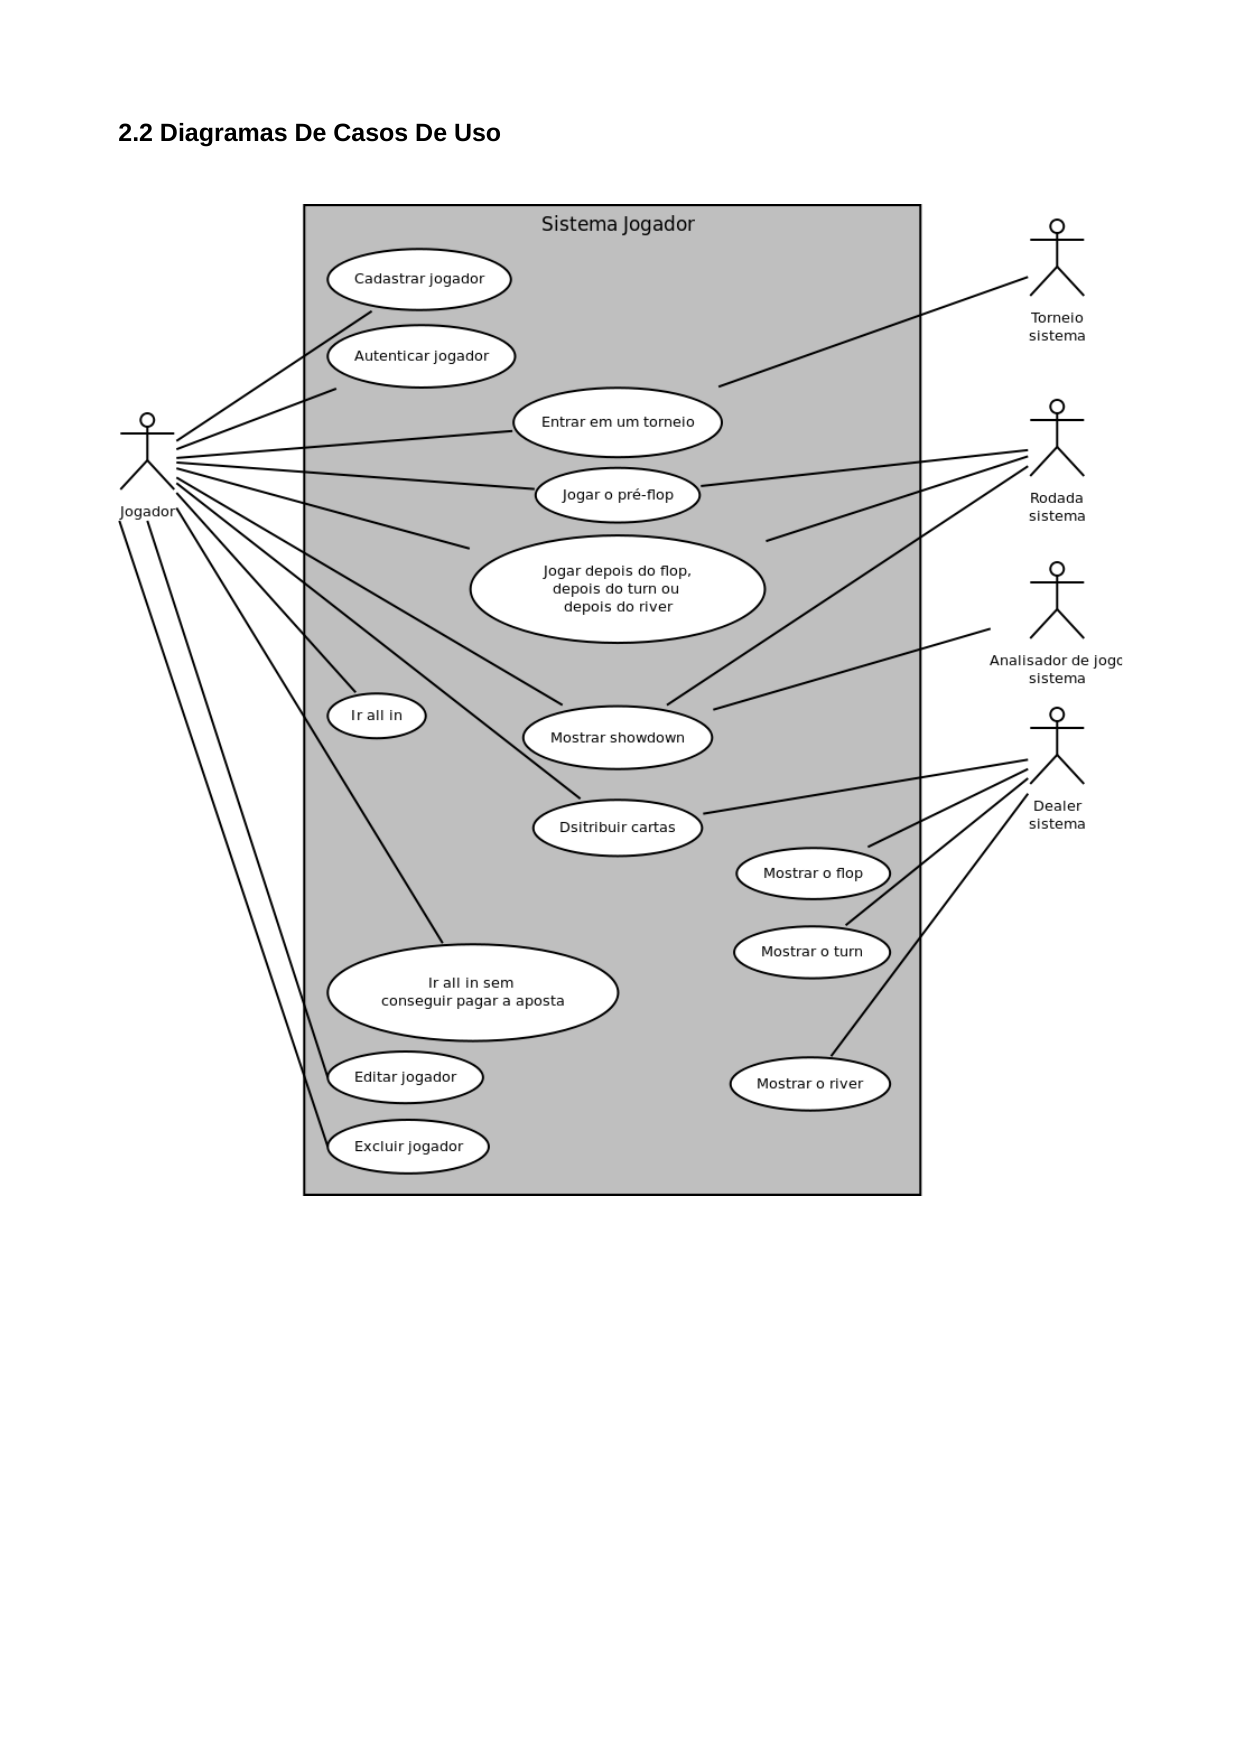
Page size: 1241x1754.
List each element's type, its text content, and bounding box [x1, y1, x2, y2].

text 2.2 Diagramas De Casos De Uso [118, 118, 1122, 147]
picture [118, 204, 1123, 1196]
